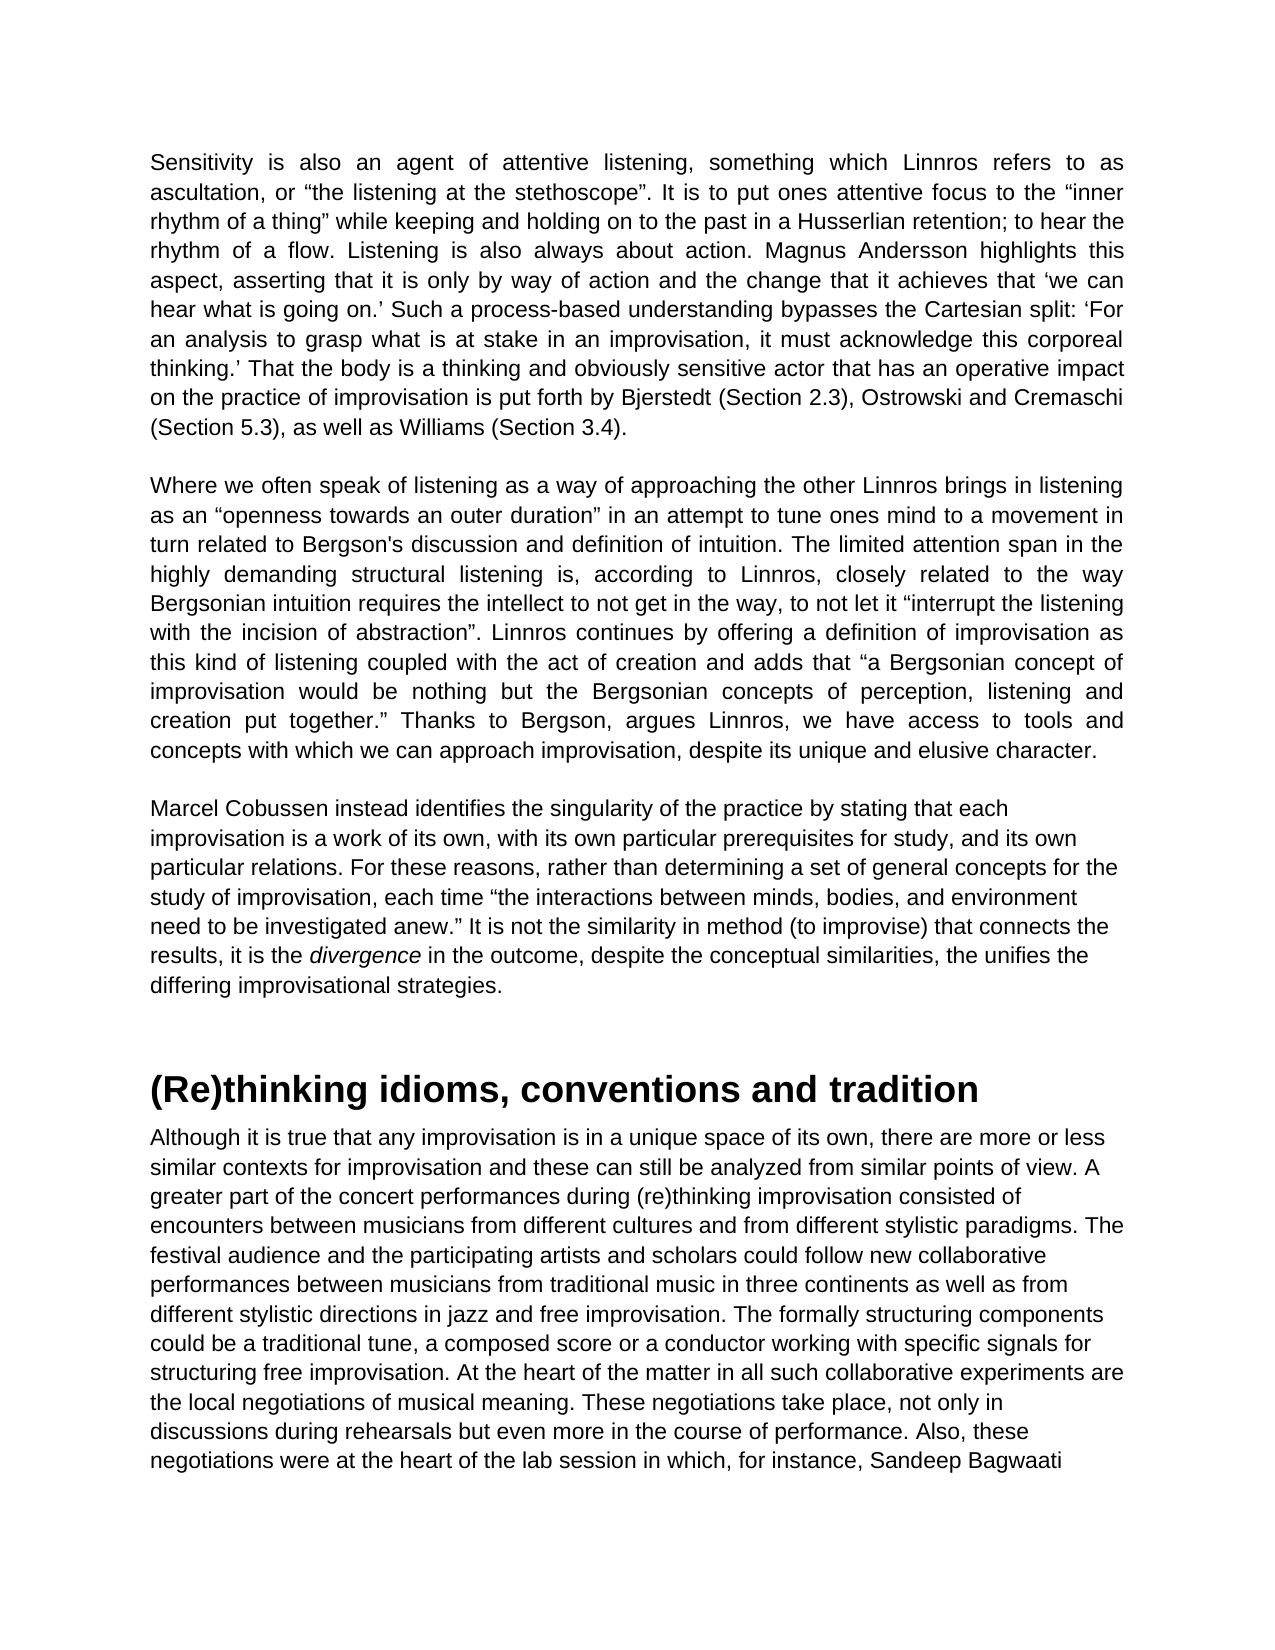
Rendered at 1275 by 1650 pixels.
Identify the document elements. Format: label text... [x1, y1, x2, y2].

text Sensitivity is also an agent of attentive listening, something which Linnros refers to as ascultation, or “the listening at the stethoscope”. It is to put ones attentive focus to the “inner rhythm of a thing” while keeping and holding on to the past in a Husserlian retention; to hear the rhythm of a flow. Listening is also always about action. Magnus Andersson highlights this aspect, asserting that it is only by way of action and the change that it achieves that ‘we can hear what is going on.’ Such a process-based understanding bypasses the Cartesian split: ‘For an analysis to grasp what is at stake in an improvisation, it must acknowledge this corporeal thinking.’ That the body is a thinking and obviously sensitive actor that has an operative impact on the practice of improvisation is put forth by Bjerstedt (Section 2.3), Ostrowski and Cremaschi (Section 5.3), as well as Williams (Section 3.4). [150, 150, 1125, 440]
text Although it is true that any improvisation is in a unique space of its own, there are more or less similar contexts for improvisation and these can still be analyzed from similar points of view. A greater part of the concert performances during (re)thinking improvisation consisted of encounters between musicians from different cultures and from different stylistic paradigms. The festival audience and the participating artists and scholars could follow new collaborative performances between musicians from traditional music in three continents as well as from different stylistic directions in jazz and free improvisation. The formally structuring components could be a traditional tune, a composed score or a conductor working with specific signals for structuring free improvisation. At the heart of the matter in all such collaborative experiments are the local negotiations of musical meaning. These negotiations take place, not only in discussions during rehearsals but even more in the course of performance. Also, these negotiations were at the heart of the lab session in which, for instance, Sandeep Bagwaati [150, 1125, 1125, 1474]
text Marcel Cobussen instead identifies the singularity of the practice by stating that each improvisation is a work of its own, with its own particular prerequisites for study, and its own particular relations. For these reasons, rather than determining a set of general concepts for the study of improvisation, each time “the interactions between minds, bodies, and environment need to be investigated anew.” It is not the similarity in method (to improvise) that connects the results, it is the divergence in the outcome, despite the conceptual similarities, the unifies the differing improvisational strategies. [150, 796, 1125, 998]
subtitle (Re)thinking idioms, conventions and tradition [150, 1068, 1125, 1110]
text Where we often speak of listening as a way of approaching the other Linnros brings in listening as an “openness towards an outer duration” in an attempt to tune ones mind to a movement in turn related to Bergson's discussion and definition of intuition. The limited attention span in the highly demanding structural listening is, according to Linnros, closely related to the way Bergsonian intuition requires the intellect to not get in the way, to not let it “interrupt the listening with the incision of abstraction”. Linnros continues by offering a definition of improvisation as this kind of listening coupled with the act of creation and adds that “a Bergsonian concept of improvisation would be nothing but the Bergsonian concepts of perception, listening and creation put together.” Thanks to Bergson, argues Linnros, we have access to tools and concepts with which we can approach improvisation, despite its unique and elusive character. [150, 473, 1125, 763]
